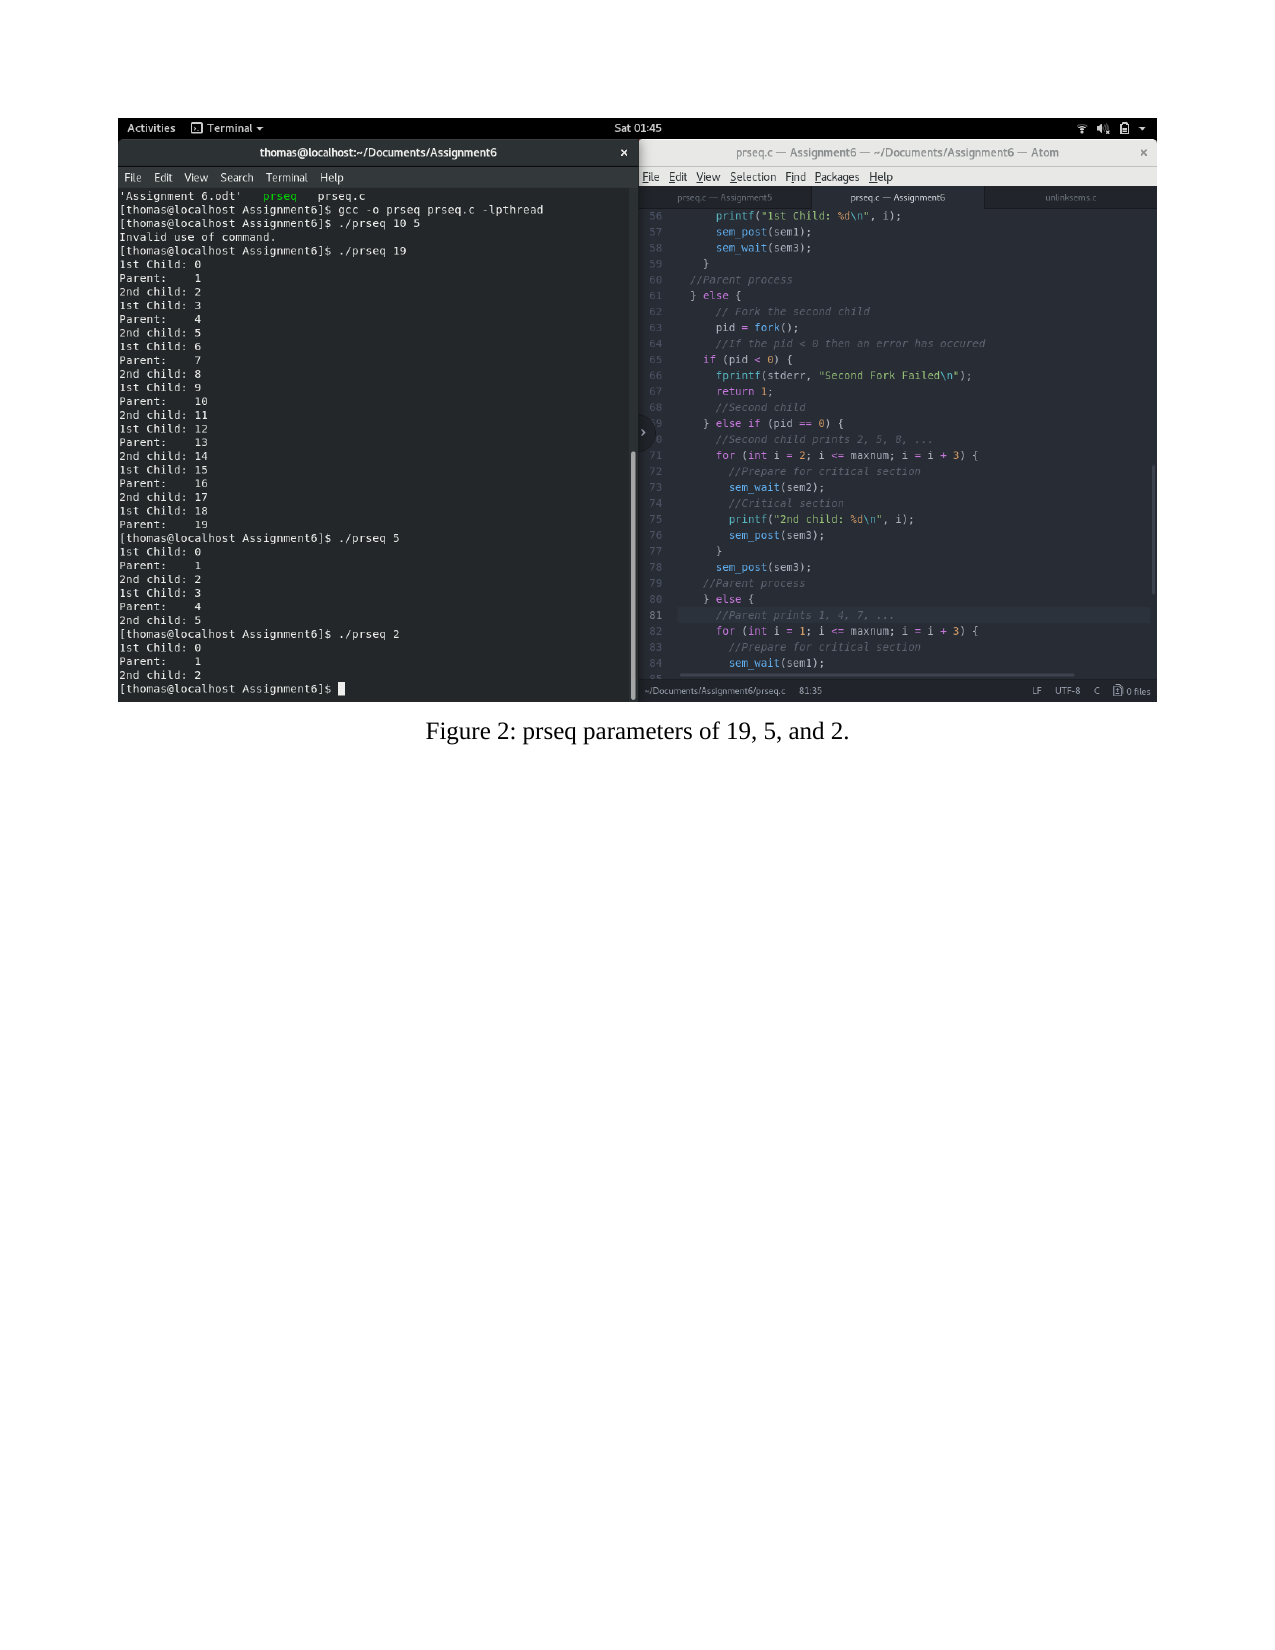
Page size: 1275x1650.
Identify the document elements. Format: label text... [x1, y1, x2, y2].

picture [118, 118, 1157, 702]
text Figure 2: prseq parameters of 19, 5, and 2. [118, 702, 1157, 745]
